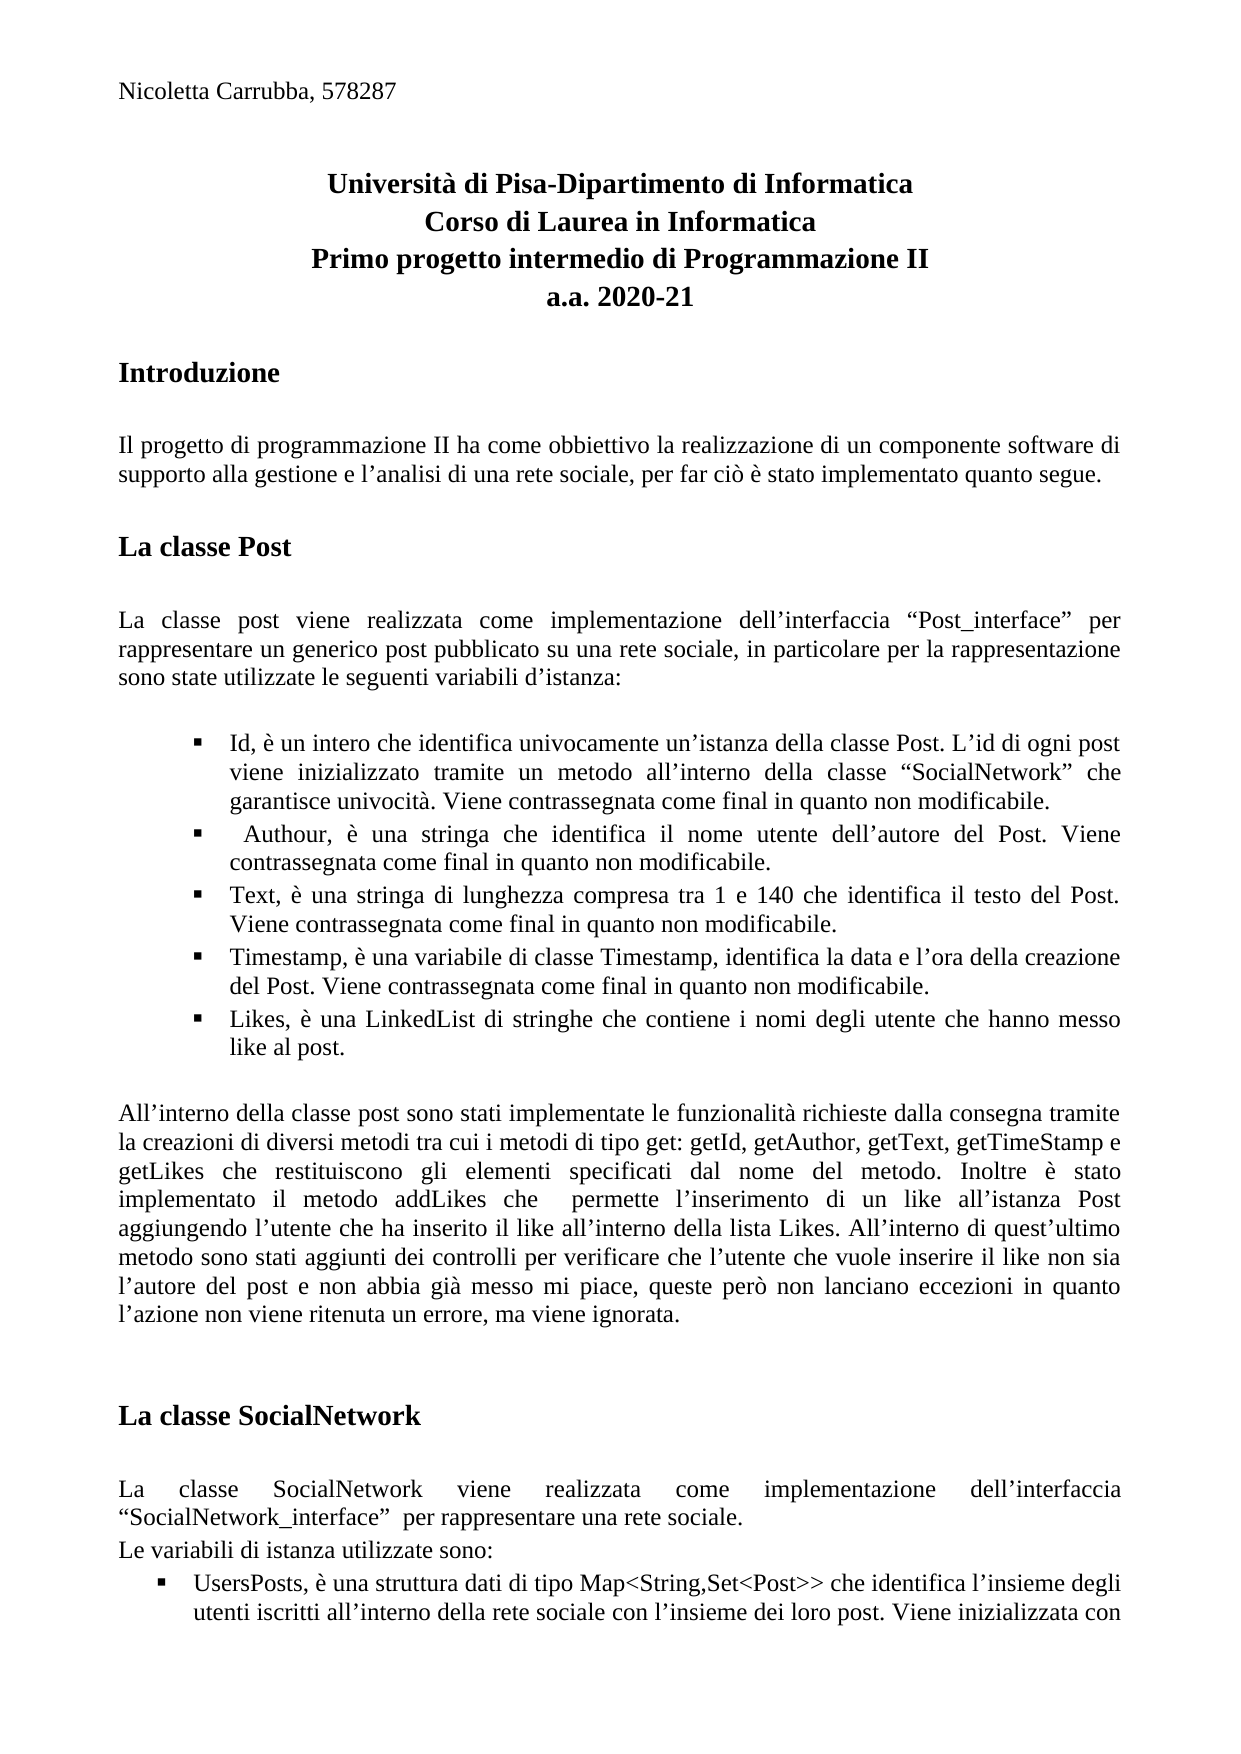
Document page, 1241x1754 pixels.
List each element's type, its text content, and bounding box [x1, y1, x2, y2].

text Corso di Laurea in Informatica [118, 204, 1122, 237]
text Università di Pisa-Dipartimento di Informatica [118, 166, 1122, 200]
text La classe post viene realizzata come implementazione dell’interfaccia “Post_interface” per rappresentare un generico post pubblicato su una rete sociale, in particolare per la rappresentazione sono state utilizzate le seguenti variabili d’istanza: [118, 605, 1122, 691]
text La classe SocialNetwork [118, 1398, 1122, 1432]
text La classe Post [118, 529, 1122, 563]
text Le variabili di istanza utilizzate sono: [118, 1535, 1122, 1564]
list UsersPosts, è una struttura dati di tipo Map<String,Set<Post>> che identifica l’insieme degli utenti iscritti all’interno della rete sociale con l’insieme dei loro post. Viene inizializzata con [156, 1568, 1122, 1626]
list Text, è una stringa di lunghezza compresa tra 1 e 140 che identifica il testo del Post. Viene contrassegnata come final in quanto non modificabile. [192, 880, 1122, 938]
text La classe SocialNetwork viene realizzata come implementazione dell’interfaccia “SocialNetwork_interface” per rappresentare una rete sociale. [118, 1474, 1122, 1531]
list Id, è un intero che identifica univocamente un’istanza della classe Post. L’id di ogni post viene inizializzato tramite un metodo all’interno della classe “SocialNetwork” che garantisce univocità. Viene contrassegnata come final in quanto non modificabile. [192, 728, 1122, 814]
list Authour, è una stringa che identifica il nome utente dell’autore del Post. Viene contrassegnata come final in quanto non modificabile. [192, 819, 1122, 876]
text Il progetto di programmazione II ha come obbiettivo la realizzazione di un componente software di supporto alla gestione e l’analisi di una rete sociale, per far ciò è stato implementato quanto segue. [118, 430, 1122, 488]
list Timestamp, è una variabile di classe Timestamp, identifica la data e l’ora della creazione del Post. Viene contrassegnata come final in quanto non modificabile. [192, 942, 1122, 999]
list Likes, è una LinkedList di stringhe che contiene i nomi degli utente che hanno messo like al post. [192, 1004, 1122, 1061]
text Primo progetto intermedio di Programmazione II [118, 242, 1122, 275]
text a.a. 2020-21 [118, 279, 1122, 313]
text All’interno della classe post sono stati implementate le funzionalità richieste dalla consegna tramite la creazioni di diversi metodi tra cui i metodi di tipo get: getId, getAuthor, getText, getTimeStamp e getLikes che restituiscono gli elementi specificati dal nome del metodo. Inoltre è stato implementato il metodo addLikes che permette l’inserimento di un like all’istanza Post aggiungendo l’utente che ha inserito il like all’interno della lista Likes. All’interno di quest’ultimo metodo sono stati aggiunti dei controlli per verificare che l’utente che vuole inserire il like non sia l’autore del post e non abbia già messo mi piace, queste però non lanciano eccezioni in quanto l’azione non viene ritenuta un errore, ma viene ignorata. [118, 1098, 1122, 1328]
text Introduzione [118, 355, 1122, 388]
